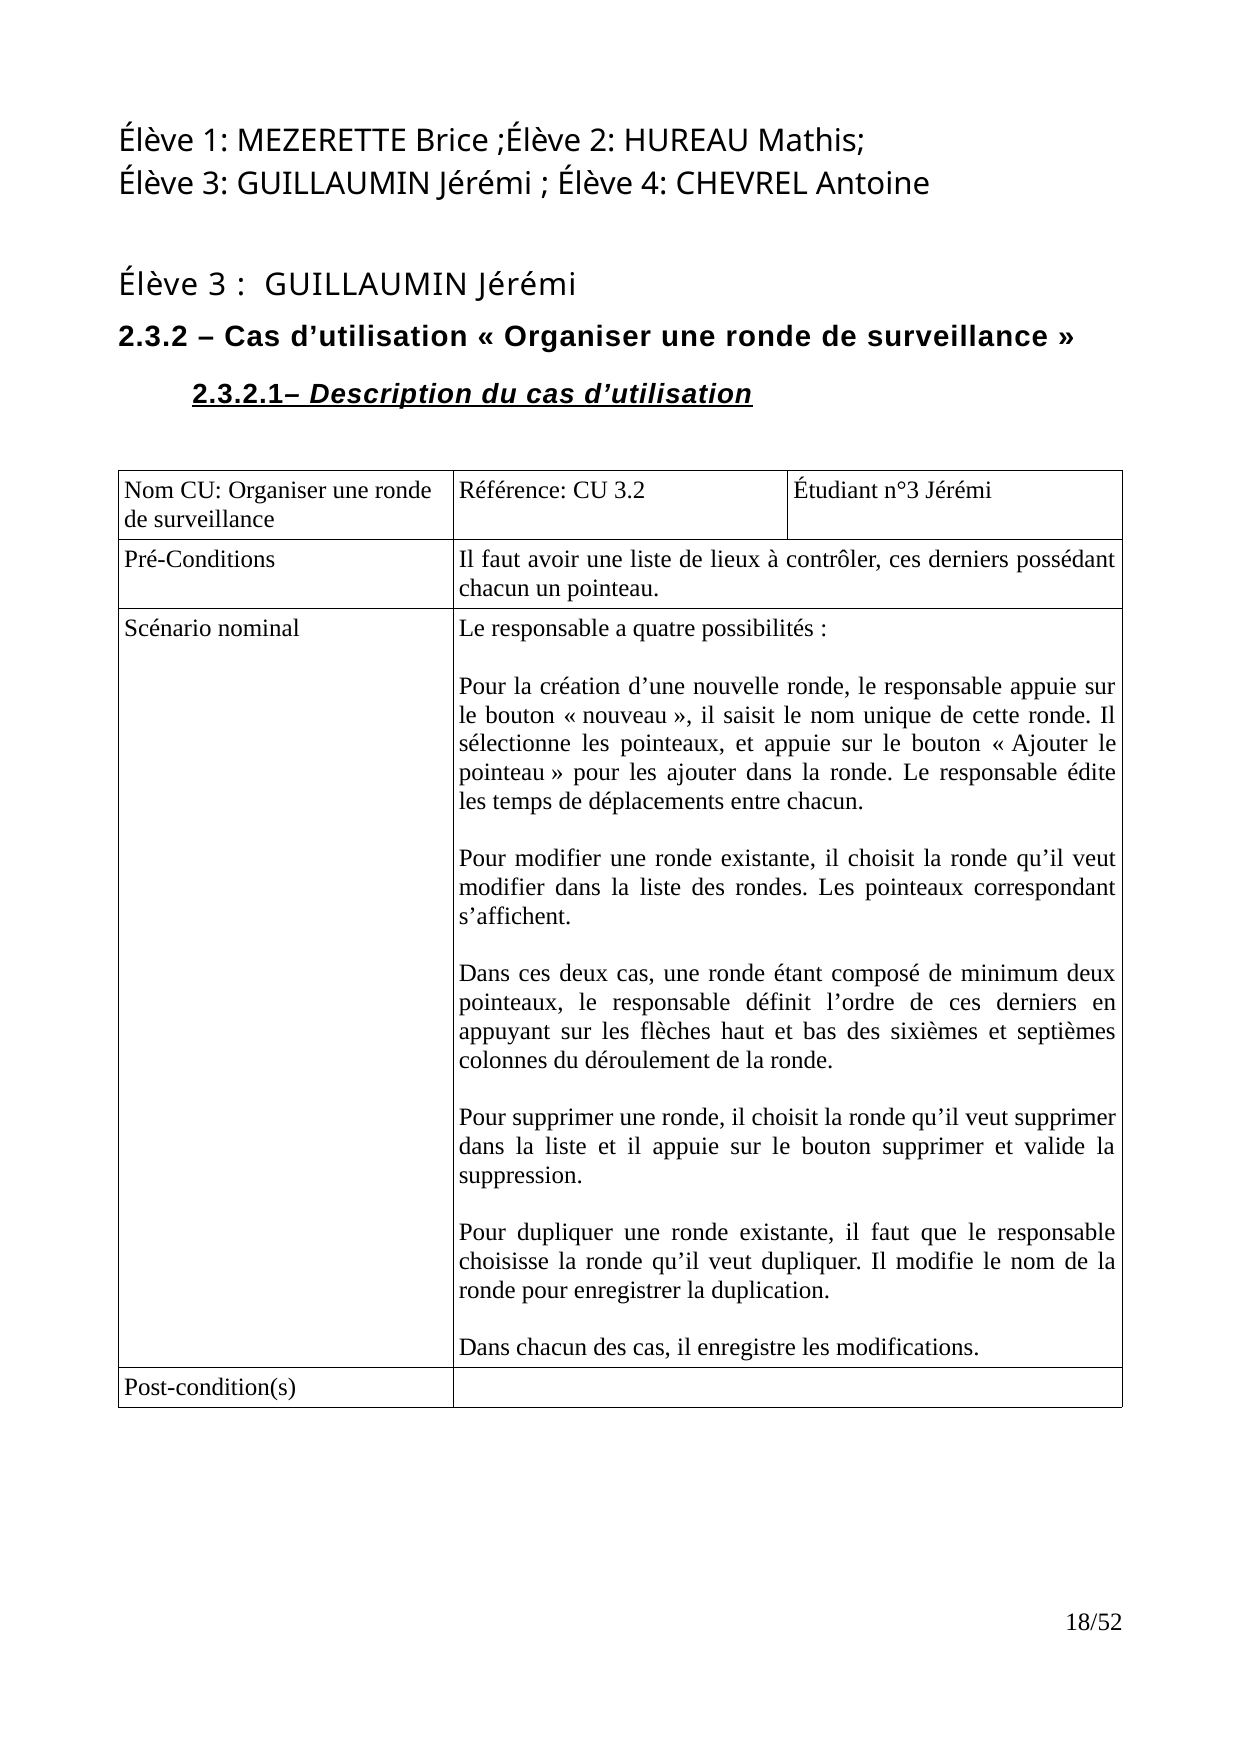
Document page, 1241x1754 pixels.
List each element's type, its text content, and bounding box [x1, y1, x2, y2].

table_cell Scénario nominal [119, 609, 453, 1367]
table_cell Pré-Conditions [119, 540, 453, 608]
table_cell Il faut avoir une liste de lieux à contrôler, ces derniers possédant chacun un pointeau. [454, 540, 1122, 608]
table_cell Le responsable a quatre possibilités : Pour la création d’une nouvelle ronde, le responsable appuie sur le bouton « nouveau », il saisit le nom unique de cette ronde. Il sélectionne les pointeaux, et appuie sur le bouton « Ajouter le pointeau » pour les ajouter dans la ronde. Le responsable édite les temps de déplacements entre chacun. Pour modifier une ronde existante, il choisit la ronde qu’il veut modifier dans la liste des rondes. Les pointeaux correspondant s’affichent. Dans ces deux cas, une ronde étant composé de minimum deux pointeaux, le responsable définit l’ordre de ces derniers en appuyant sur les flèches haut et bas des sixièmes et septièmes colonnes du déroulement de la ronde. Pour supprimer une ronde, il choisit la ronde qu’il veut supprimer dans la liste et il appuie sur le bouton supprimer et valide la suppression. Pour dupliquer une ronde existante, il faut que le responsable choisisse la ronde qu’il veut dupliquer. Il modifie le nom de la ronde pour enregistrer la duplication. Dans chacun des cas, il enregistre les modifications. [454, 609, 1122, 1367]
table_cell Post-condition(s) [119, 1368, 453, 1407]
subtitle 2.3.2.1– Description du cas d’utilisation [118, 377, 1122, 409]
table_cell [454, 1368, 1122, 1407]
table_header Référence: CU 3.2 [454, 471, 787, 538]
table_header Étudiant n°3 Jérémi [788, 471, 1122, 538]
text Élève 3 : GUILLAUMIN Jérémi [118, 262, 1122, 304]
subtitle 2.3.2 – Cas d’utilisation « Organiser une ronde de surveillance » [118, 319, 1122, 352]
table_header Nom CU: Organiser une ronde de surveillance [119, 471, 453, 538]
